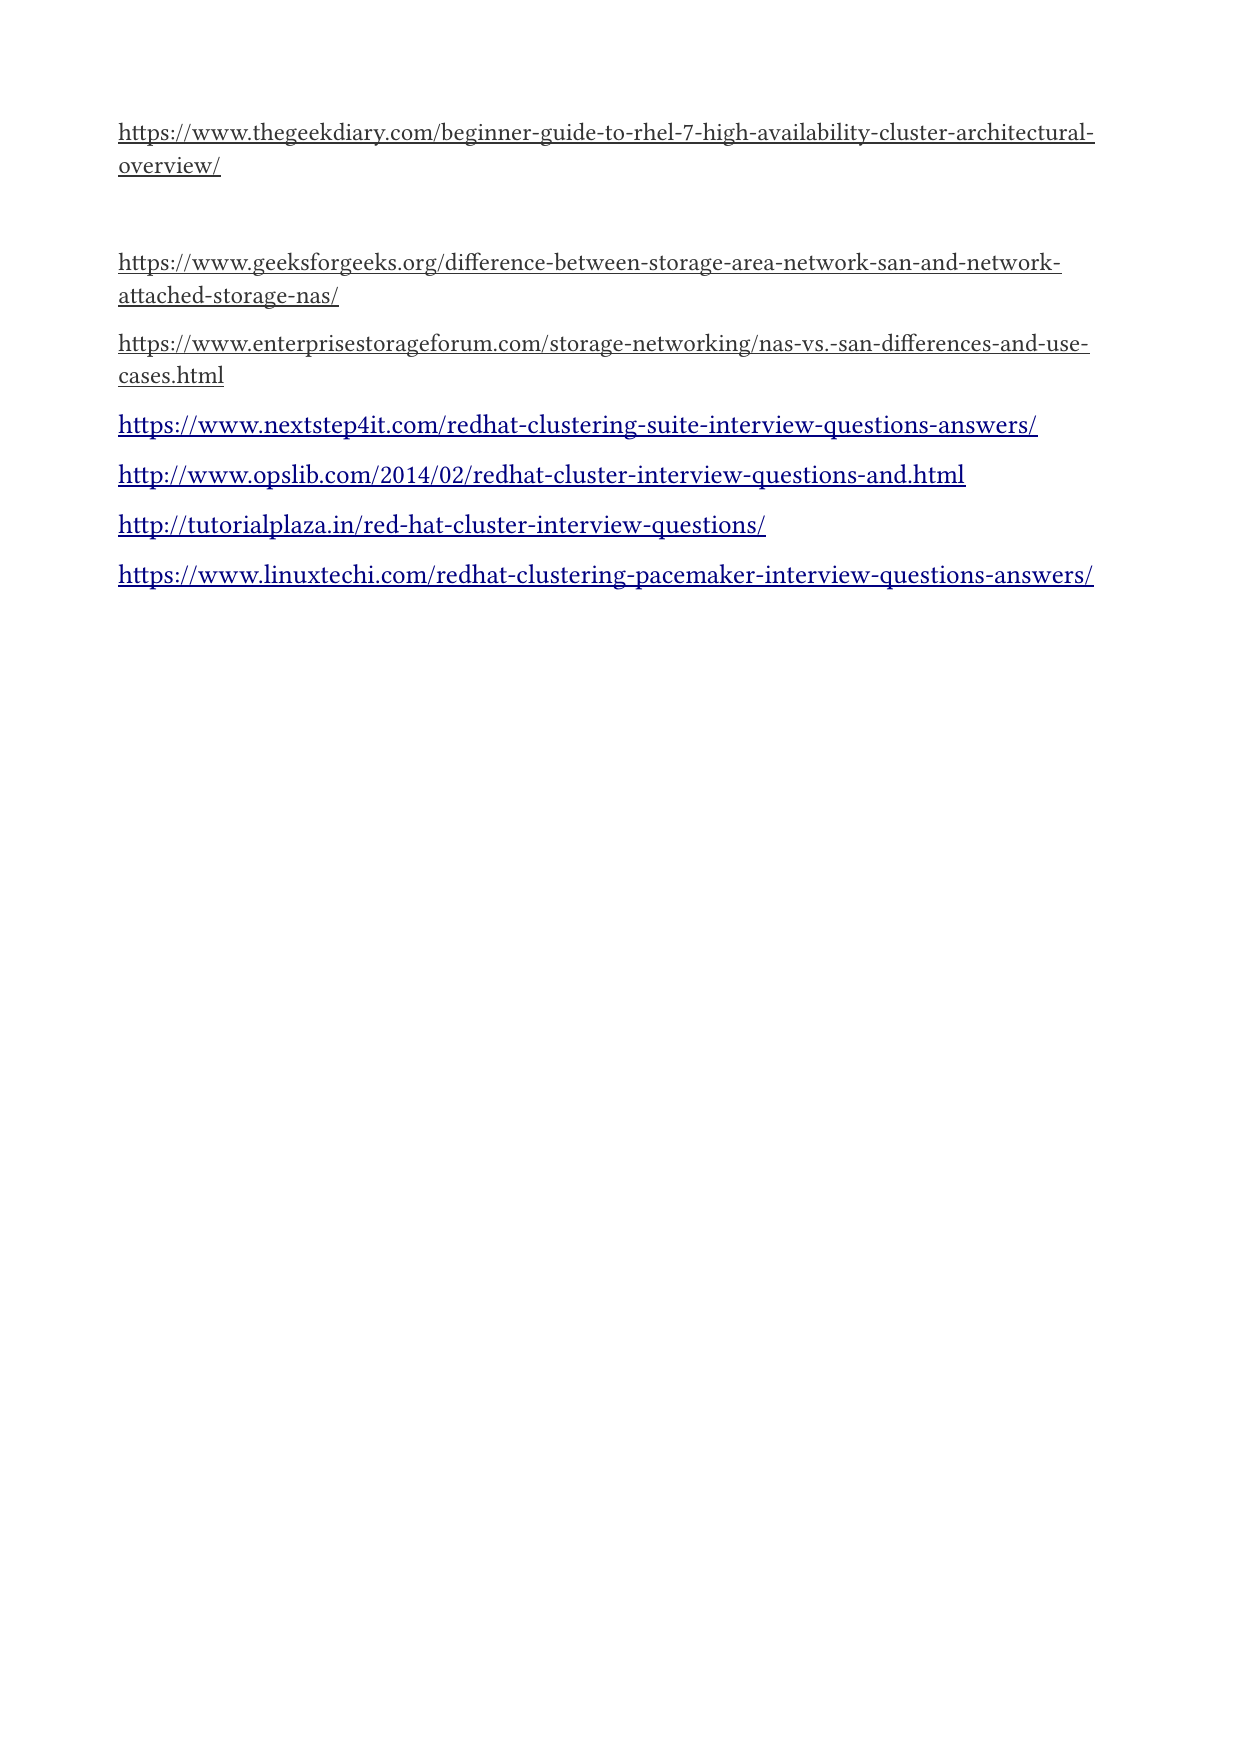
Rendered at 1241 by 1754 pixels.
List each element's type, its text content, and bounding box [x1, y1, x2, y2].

text https://www.enterprisestorageforum.com/storage-networking/nas-vs.-san-differences-and-use-cases.html [118, 329, 1122, 390]
text http://www.opslib.com/2014/02/redhat-cluster-interview-questions-and.html [118, 459, 1122, 490]
text https://www.thegeekdiary.com/beginner-guide-to-rhel-7-high-availability-cluster-architectural-overview/ [118, 118, 1122, 179]
text https://www.geeksforgeeks.org/difference-between-storage-area-network-san-and-network-attached-storage-nas/ [118, 248, 1122, 310]
text https://www.linuxtechi.com/redhat-clustering-pacemaker-interview-questions-answers/ [118, 559, 1122, 590]
text https://www.nextstep4it.com/redhat-clustering-suite-interview-questions-answers/ [118, 409, 1122, 440]
text http://tutorialplaza.in/red-hat-cluster-interview-questions/ [118, 509, 1122, 540]
